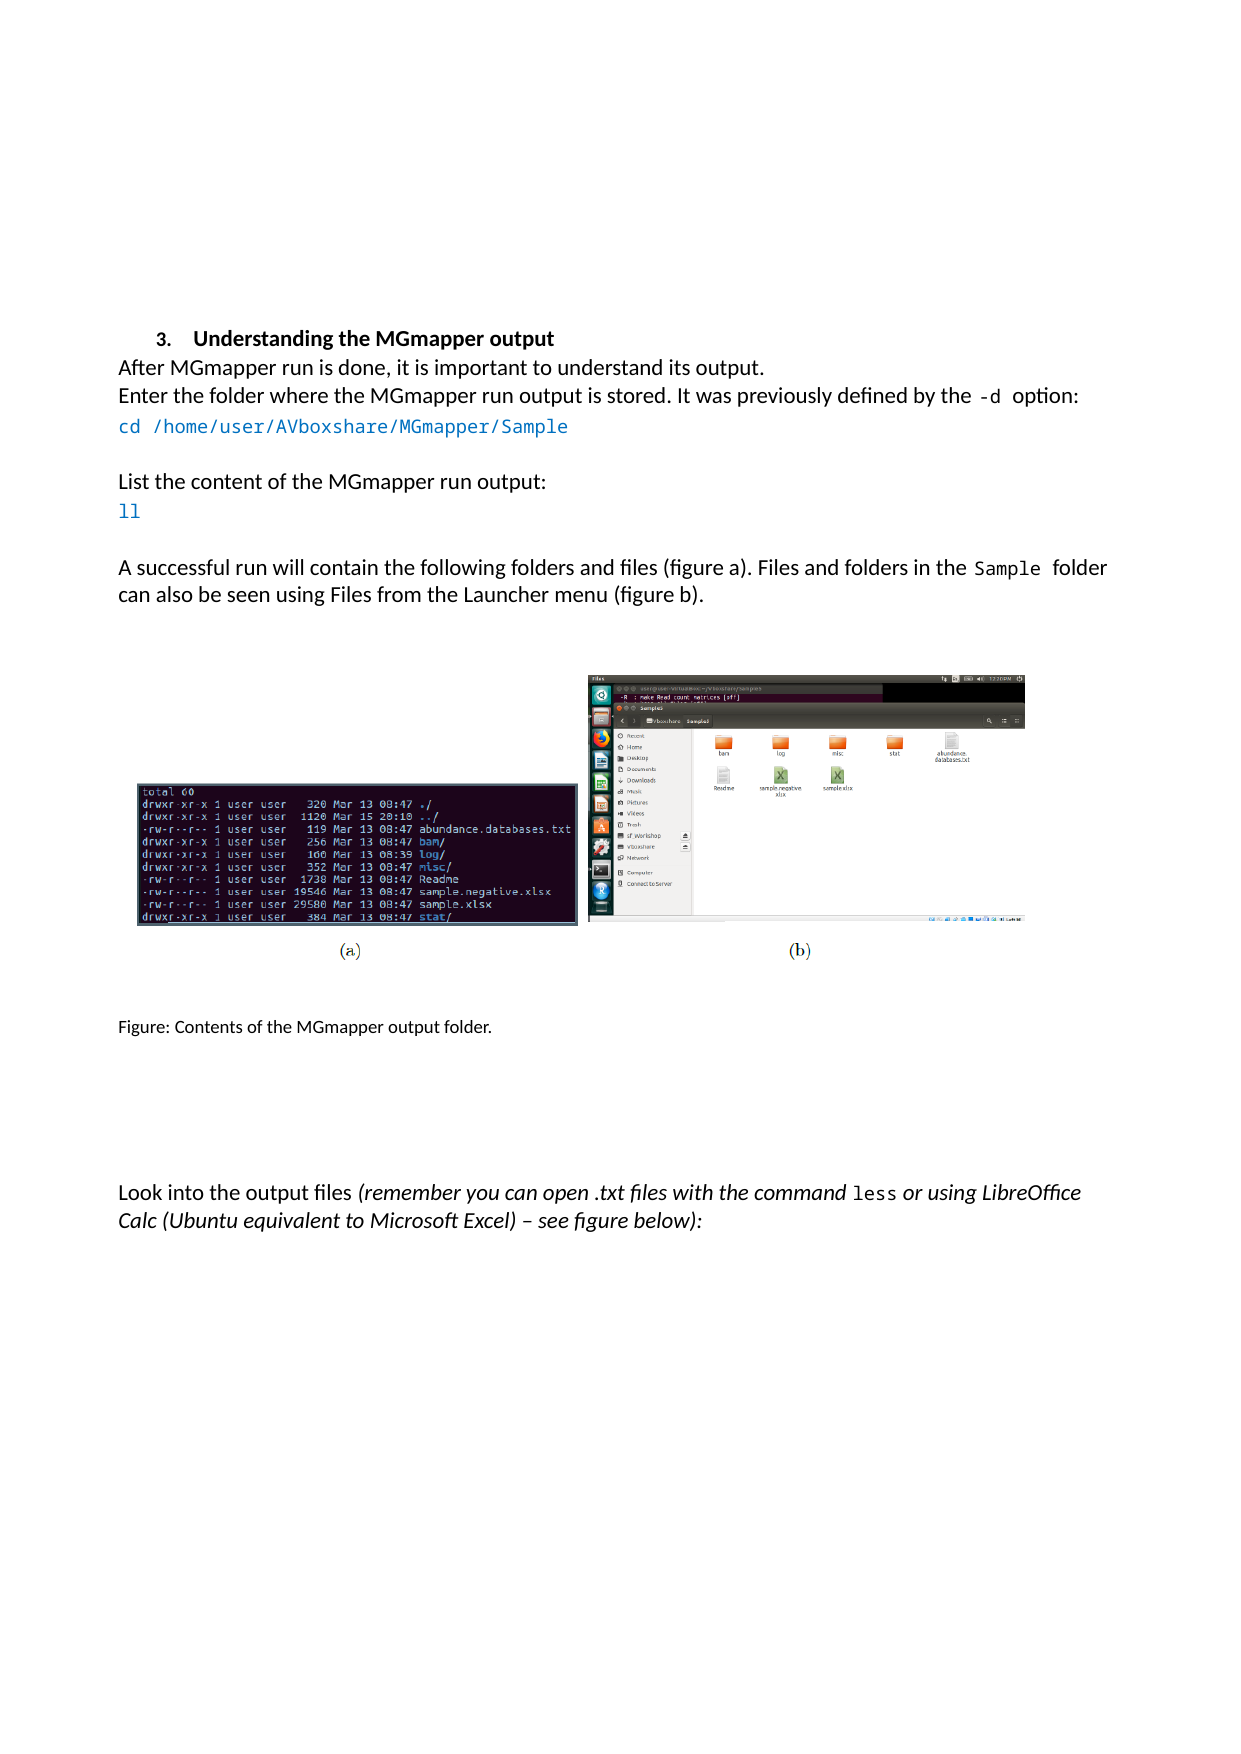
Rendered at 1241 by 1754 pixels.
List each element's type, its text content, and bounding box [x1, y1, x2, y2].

text ll [118, 495, 1122, 524]
text cd /home/user/AVboxshare/MGmapper/Sample [118, 409, 1122, 438]
picture [118, 654, 1063, 969]
text Figure: Contents of the MGmapper output folder. [118, 1015, 1122, 1038]
list Understanding the MGmapper output [156, 323, 1122, 352]
text Look into the output files (remember you can open .txt files with the command less or using LibreOffice Calc (Ubuntu equivalent to Microsoft Excel) – see figure below): [118, 1178, 1122, 1234]
text A successful run will contain the following folders and files (figure a). Files and folders in the Sample folder can also be seen using Files from the Launcher menu (figure b). [118, 553, 1122, 609]
text After MGmapper run is done, it is important to understand its output. [118, 352, 1122, 381]
text Enter the folder where the MGmapper run output is stored. It was previously defined by the -d option: [118, 381, 1122, 409]
text List the content of the MGmapper run output: [118, 467, 1122, 495]
